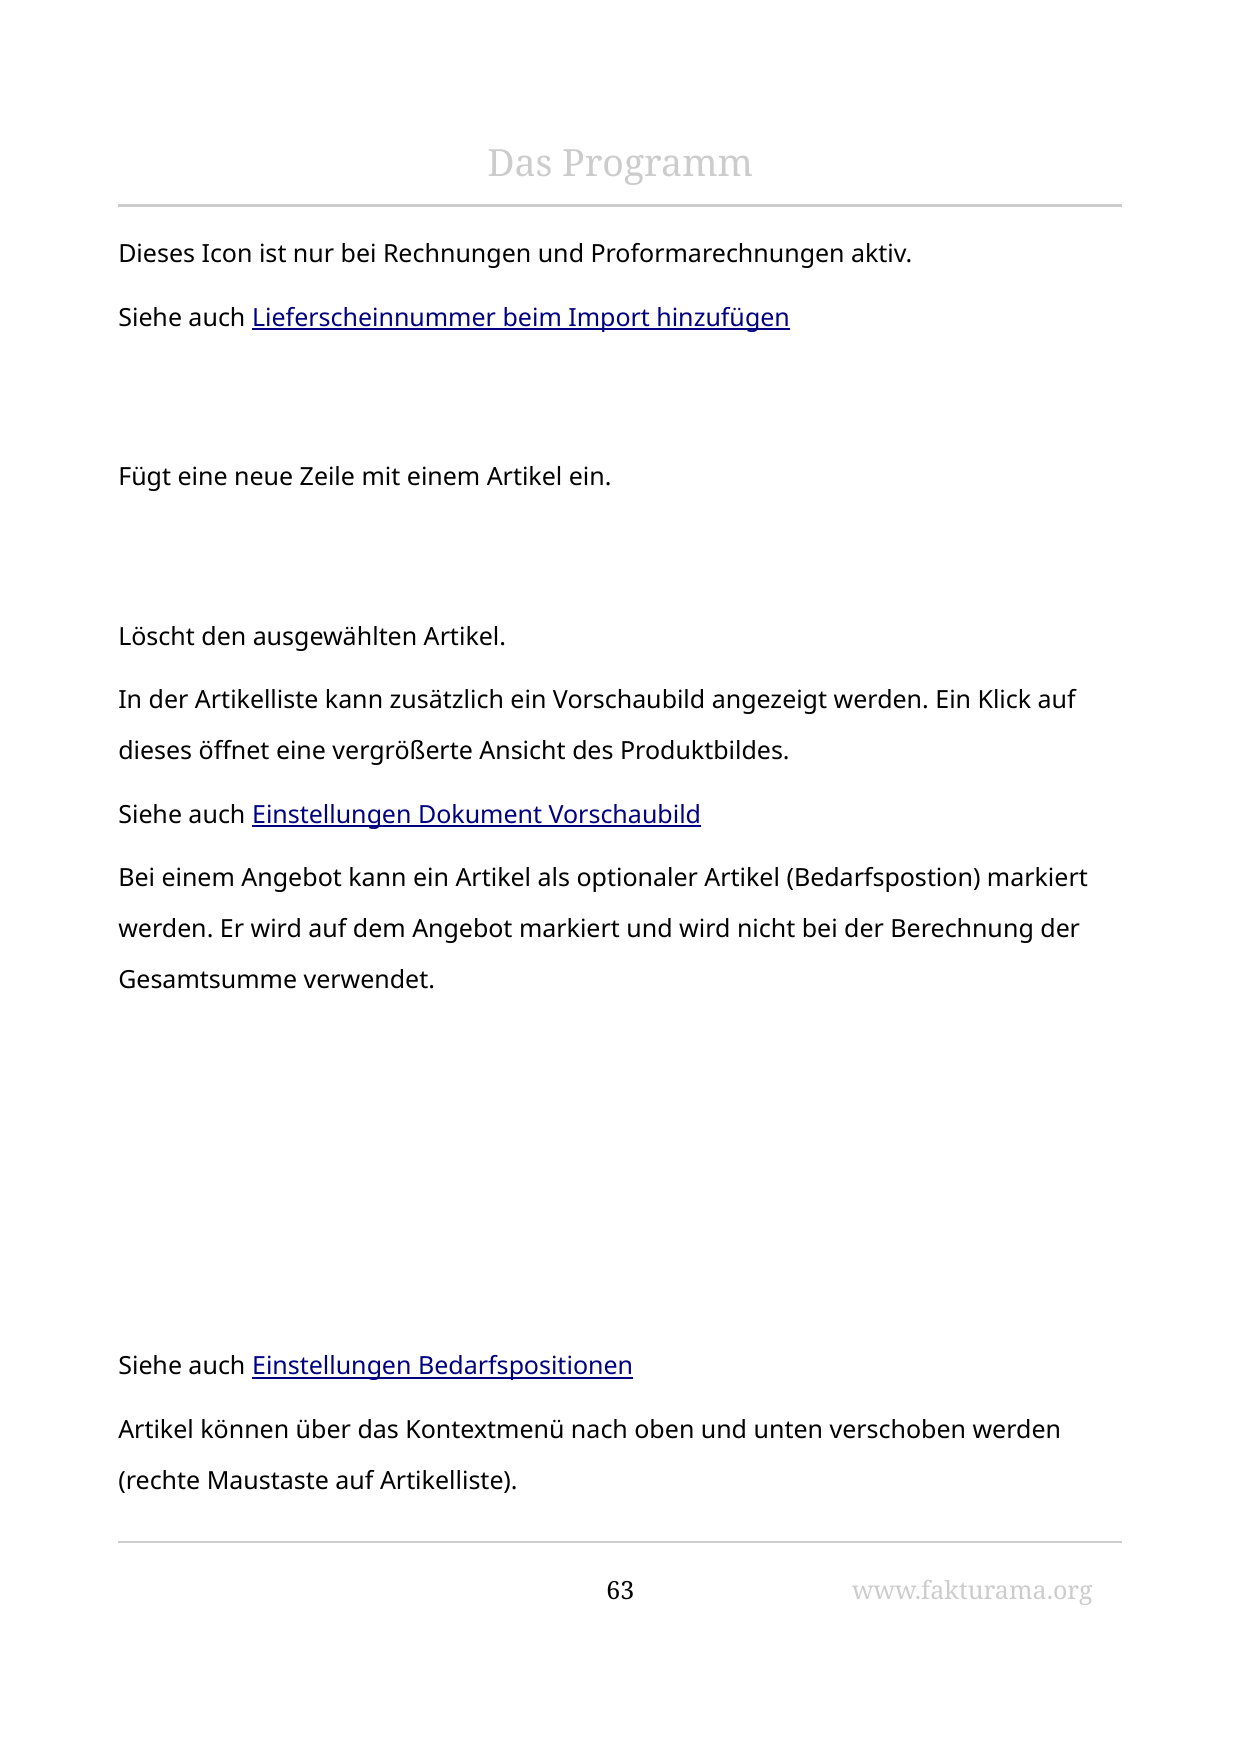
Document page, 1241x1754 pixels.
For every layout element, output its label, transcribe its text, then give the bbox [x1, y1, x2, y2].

text Siehe auch Einstellungen Bedarfspositionen [118, 1348, 1122, 1382]
text Dieses Icon ist nur bei Rechnungen und Proformarechnungen aktiv. [118, 236, 1122, 270]
text Siehe auch Lieferscheinnummer beim Import hinzufügen [118, 300, 1122, 334]
text In der Artikelliste kann zusätzlich ein Vorschaubild angezeigt werden. Ein Klick auf dieses öffnet eine vergrößerte Ansicht des Produktbildes. [118, 682, 1122, 767]
text Siehe auch Einstellungen Dokument Vorschaubild [118, 797, 1122, 831]
text Fügt eine neue Zeile mit einem Artikel ein. [118, 459, 1122, 493]
text Bei einem Angebot kann ein Artikel als optionaler Artikel (Bedarfspostion) markiert werden. Er wird auf dem Angebot markiert und wird nicht bei der Berechnung der Gesamtsumme verwendet. [118, 860, 1122, 996]
text Artikel können über das Kontextmenü nach oben und unten verschoben werden (rechte Maustaste auf Artikelliste). [118, 1411, 1122, 1497]
text Löscht den ausgewählten Artikel. [118, 618, 1122, 652]
